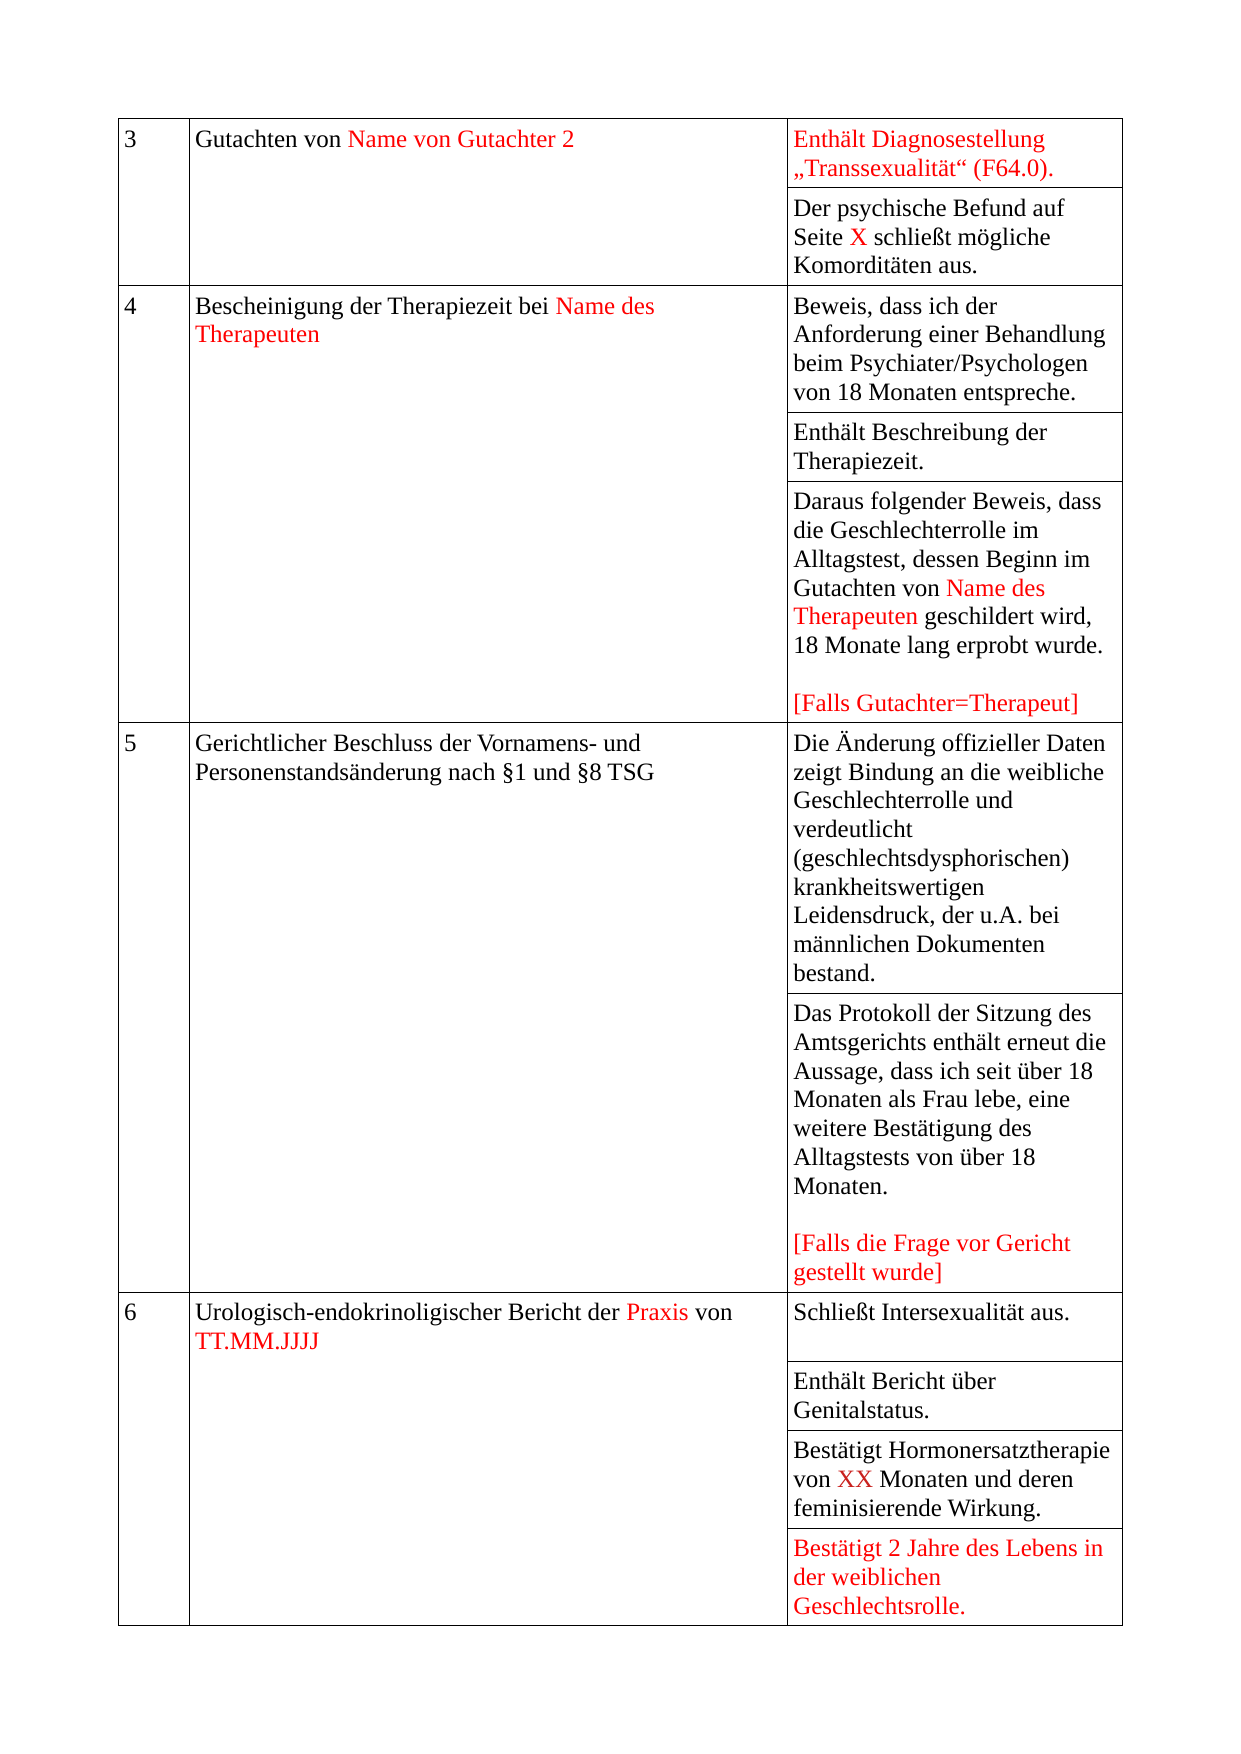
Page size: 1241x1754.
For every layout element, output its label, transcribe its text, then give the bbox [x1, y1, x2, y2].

table_cell Gutachten von Name von Gutachter 2 [190, 119, 787, 285]
table_cell 5 [119, 723, 189, 1292]
table_cell Beweis, dass ich der Anforderung einer Behandlung beim Psychiater/Psychologen von 18 Monaten entspreche. [788, 286, 1122, 412]
table_cell Gerichtlicher Beschluss der Vornamens- und Personenstandsänderung nach §1 und §8 TSG [190, 723, 787, 1292]
table_cell Schließt Intersexualität aus. [788, 1293, 1122, 1361]
table_cell Die Änderung offizieller Daten zeigt Bindung an die weibliche Geschlechterrolle und verdeutlicht (geschlechtsdysphorischen) krankheitswertigen Leidensdruck, der u.A. bei männlichen Dokumenten bestand. [788, 723, 1122, 992]
table_cell Bescheinigung der Therapiezeit bei Name des Therapeuten [190, 286, 787, 722]
table_cell Urologisch-endokrinoligischer Bericht der Praxis von TT.MM.JJJJ [190, 1293, 787, 1625]
table_cell Der psychische Befund auf Seite X schließt mögliche Komorditäten aus. [788, 188, 1122, 285]
table_cell 4 [119, 286, 189, 722]
table_cell Bestätigt 2 Jahre des Lebens in der weiblichen Geschlechtsrolle. [788, 1529, 1122, 1625]
table_cell Das Protokoll der Sitzung des Amtsgerichts enthält erneut die Aussage, dass ich seit über 18 Monaten als Frau lebe, eine weitere Bestätigung des Alltagstests von über 18 Monaten. [Falls die Frage vor Gericht gestellt wurde] [788, 994, 1122, 1292]
table_cell Bestätigt Hormonersatztherapie von XX Monaten und deren feminisierende Wirkung. [788, 1431, 1122, 1527]
table_cell 6 [119, 1293, 189, 1625]
table_cell 3 [119, 119, 189, 285]
table_cell Enthält Diagnosestellung „Transsexualität“ (F64.0). [788, 119, 1122, 187]
table_cell Enthält Beschreibung der Therapiezeit. [788, 413, 1122, 481]
table_cell Enthält Bericht über Genitalstatus. [788, 1362, 1122, 1430]
table_cell Daraus folgender Beweis, dass die Geschlechterrolle im Alltagstest, dessen Beginn im Gutachten von Name des Therapeuten geschildert wird, 18 Monate lang erprobt wurde. [Falls Gutachter=Therapeut] [788, 482, 1122, 722]
